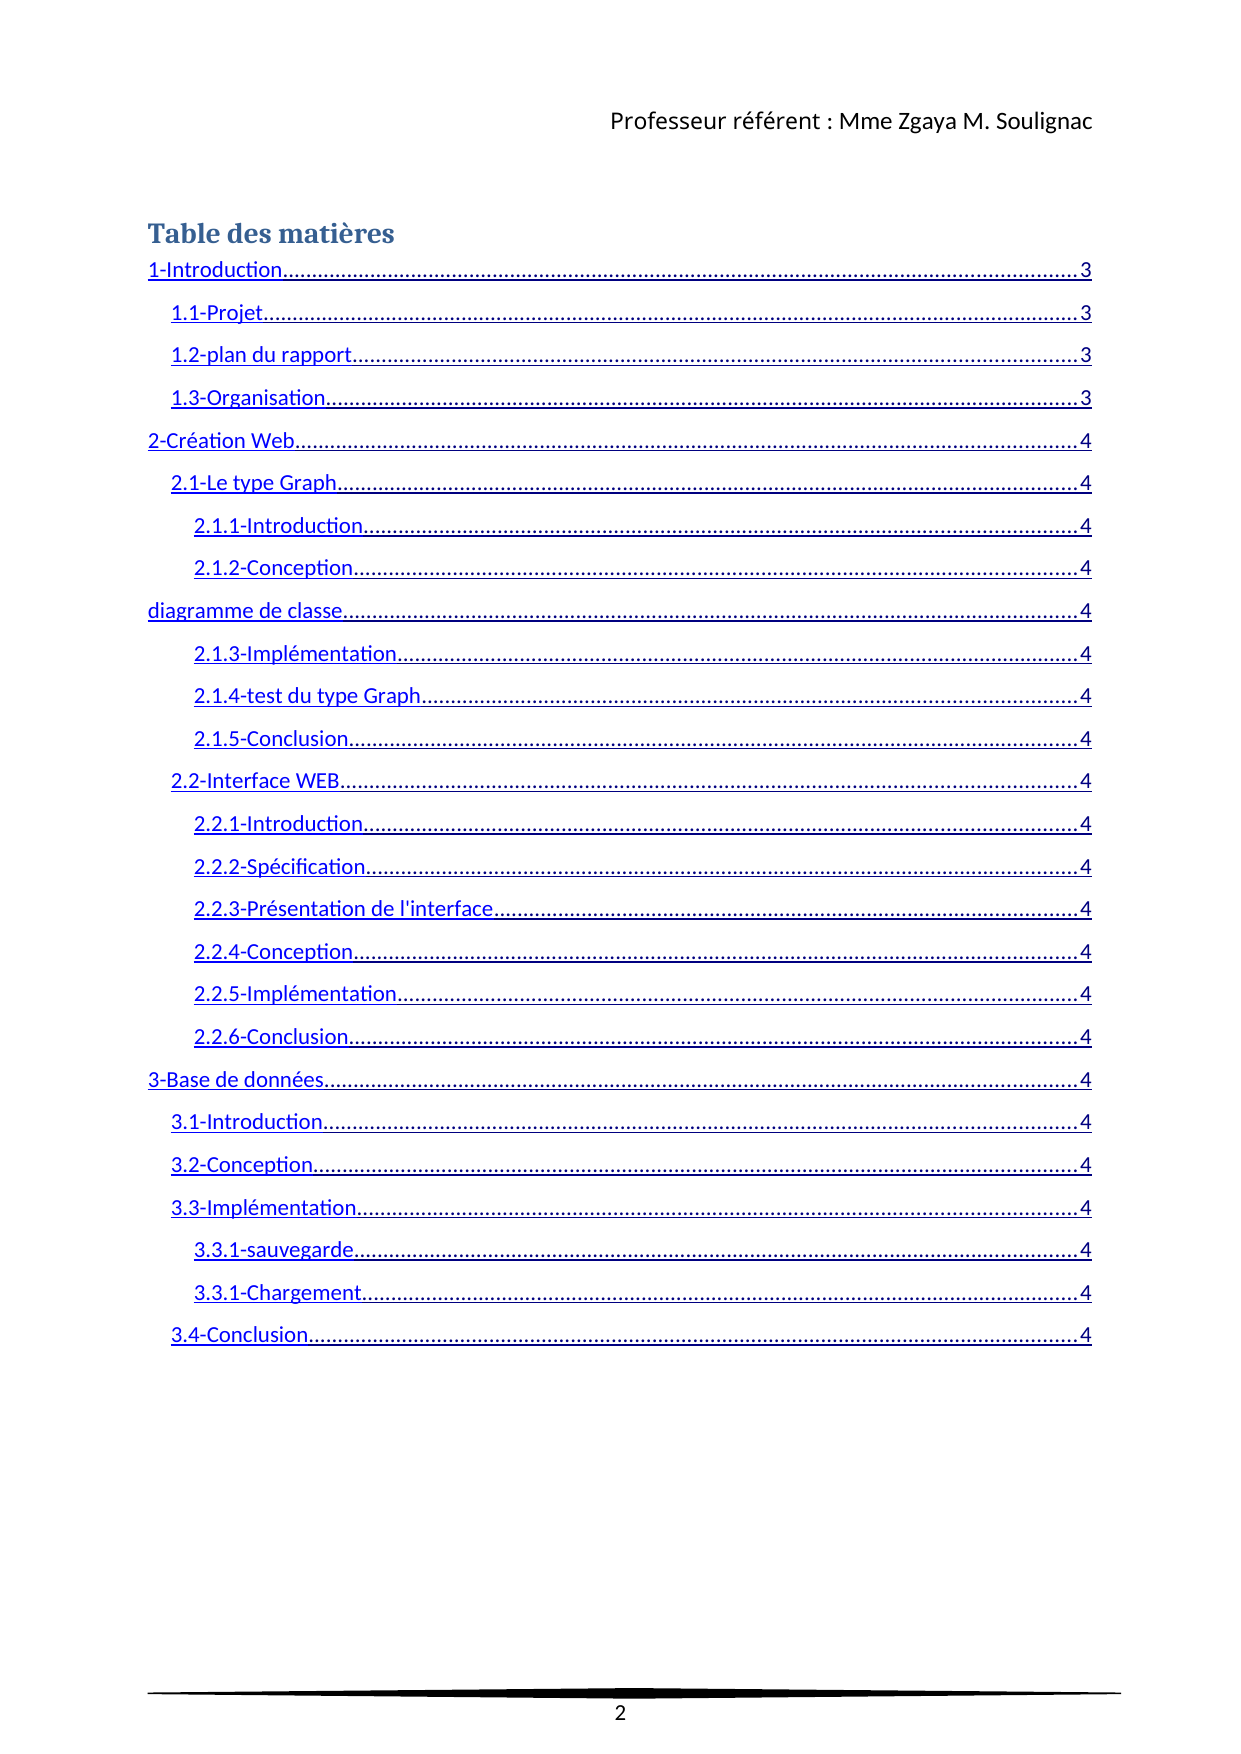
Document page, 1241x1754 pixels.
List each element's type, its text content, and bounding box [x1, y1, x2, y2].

text 2.2.4-Conception 4 [193, 937, 1093, 965]
text 2.1.5-Conclusion 4 [193, 724, 1093, 752]
text 2.2.1-Introduction 4 [193, 809, 1093, 837]
text 3.3-Implémentation 4 [171, 1193, 1093, 1221]
text Professeur référent : Mme Zgaya M. Soulignac [148, 105, 1093, 136]
text 1-Introduction 3 [148, 255, 1093, 283]
text 2.1-Le type Graph 4 [171, 468, 1093, 496]
text 2.1.2-Conception 4 [193, 553, 1093, 582]
text 2.1.1-Introduction 4 [193, 511, 1093, 539]
text 1.2-plan du rapport 3 [171, 341, 1093, 368]
text 2.2-Interface WEB 4 [171, 767, 1093, 794]
text 1.3-Organisation 3 [171, 383, 1093, 411]
text diagramme de classe 4 [148, 596, 1093, 624]
text 1.1-Projet 3 [171, 298, 1093, 326]
text 2.2.6-Conclusion 4 [193, 1022, 1093, 1050]
text 2.1.3-Implémentation 4 [193, 639, 1093, 667]
text 2.2.3-Présentation de l'interface 4 [193, 894, 1093, 922]
text 3.3.1-Chargement 4 [193, 1278, 1093, 1306]
text 3.4-Conclusion 4 [171, 1320, 1093, 1348]
text Table des matières [148, 217, 1093, 250]
text 3-Base de données 4 [148, 1065, 1093, 1093]
text 3.1-Introduction 4 [171, 1107, 1093, 1135]
text 2.1.4-test du type Graph 4 [193, 681, 1093, 709]
text 3.3.1-sauvegarde 4 [193, 1235, 1093, 1263]
text 2.2.2-Spécification 4 [193, 852, 1093, 880]
text 2-Création Web 4 [148, 426, 1093, 454]
text 3.2-Conception 4 [171, 1150, 1093, 1178]
text 2.2.5-Implémentation 4 [193, 979, 1093, 1008]
